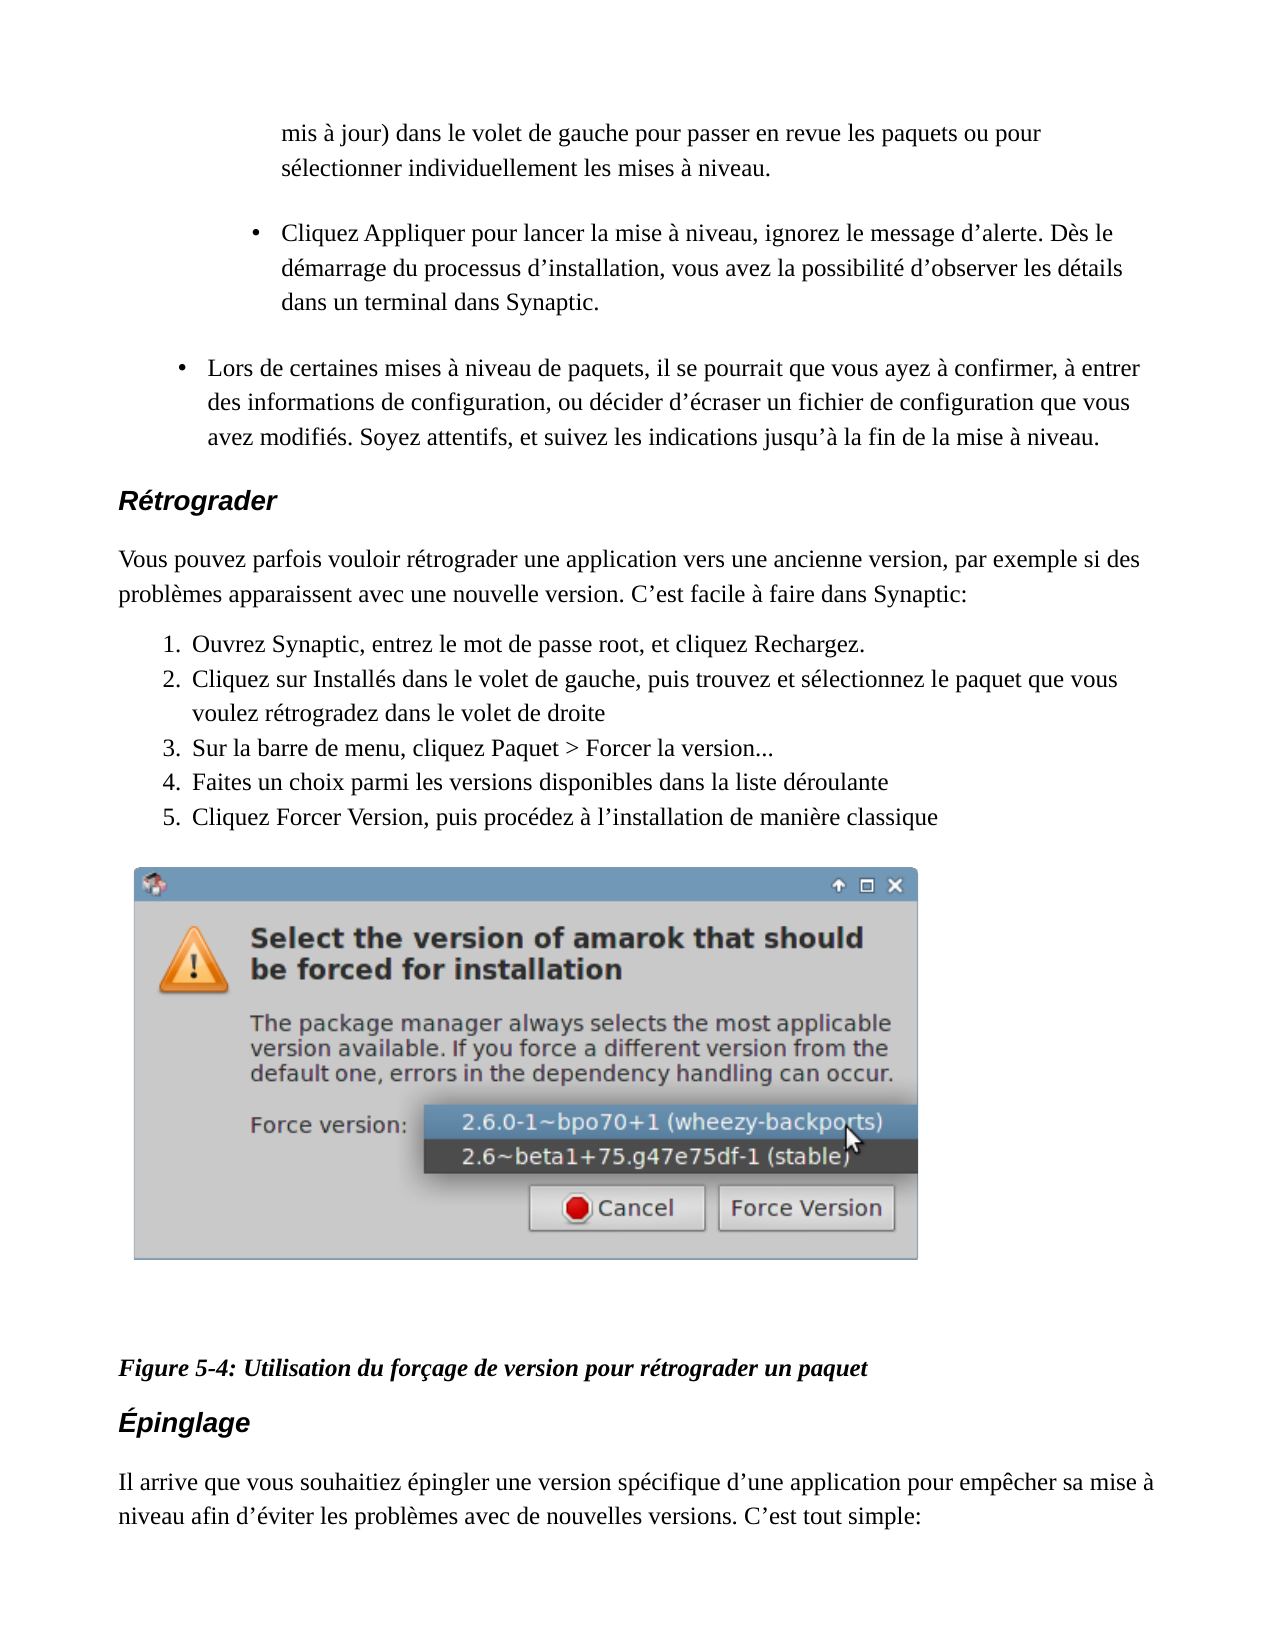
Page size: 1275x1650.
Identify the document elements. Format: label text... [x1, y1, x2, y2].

list Cliquez Appliquer pour lancer la mise à niveau, ignorez le message d’alerte. Dès le démarrage du processus d’installation, vous avez la possibilité d’observer les détails dans un terminal dans Synaptic. [252, 218, 1141, 316]
list Sur la barre de menu, cliquez Paquet > Forcer la version... [162, 733, 1157, 761]
subtitle Rétrograder [118, 484, 1157, 516]
list Lors de certaines mises à niveau de paquets, il se pourrait que vous ayez à confirmer, à entrer des informations de configuration, ou décider d’écraser un fichier de configuration que vous avez modifiés. Soyez attentifs, et suivez les indications jusqu’à la fin de la mise à niveau. [178, 353, 1141, 451]
text Figure 5-4: Utilisation du forçage de version pour rétrograder un paquet [118, 1353, 1157, 1382]
list Faites un choix parmi les versions disponibles dans la liste déroulante [162, 767, 1157, 796]
picture [133, 867, 919, 1260]
text Vous pouvez parfois vouloir rétrograder une application vers une ancienne version, par exemple si des problèmes apparaissent avec une nouvelle version. C’est facile à faire dans Synaptic: [118, 544, 1157, 608]
subtitle Épinglage [118, 1407, 1157, 1438]
list Ouvrez Synaptic, entrez le mot de passe root, et cliquez Rechargez. [162, 629, 1157, 658]
list Cliquez Forcer Version, puis procédez à l’installation de manière classique [162, 802, 1141, 830]
text Il arrive que vous souhaitiez épingler une version spécifique d’une application pour empêcher sa mise à niveau afin d’éviter les problèmes avec de nouvelles versions. C’est tout simple: [118, 1467, 1157, 1530]
list Cliquez sur Installés dans le volet de gauche, puis trouvez et sélectionnez le paquet que vous voulez rétrogradez dans le volet de droite [162, 664, 1157, 727]
list mis à jour) dans le volet de gauche pour passer en revue les paquets ou pour sélectionner individuellement les mises à niveau. [252, 118, 1141, 181]
